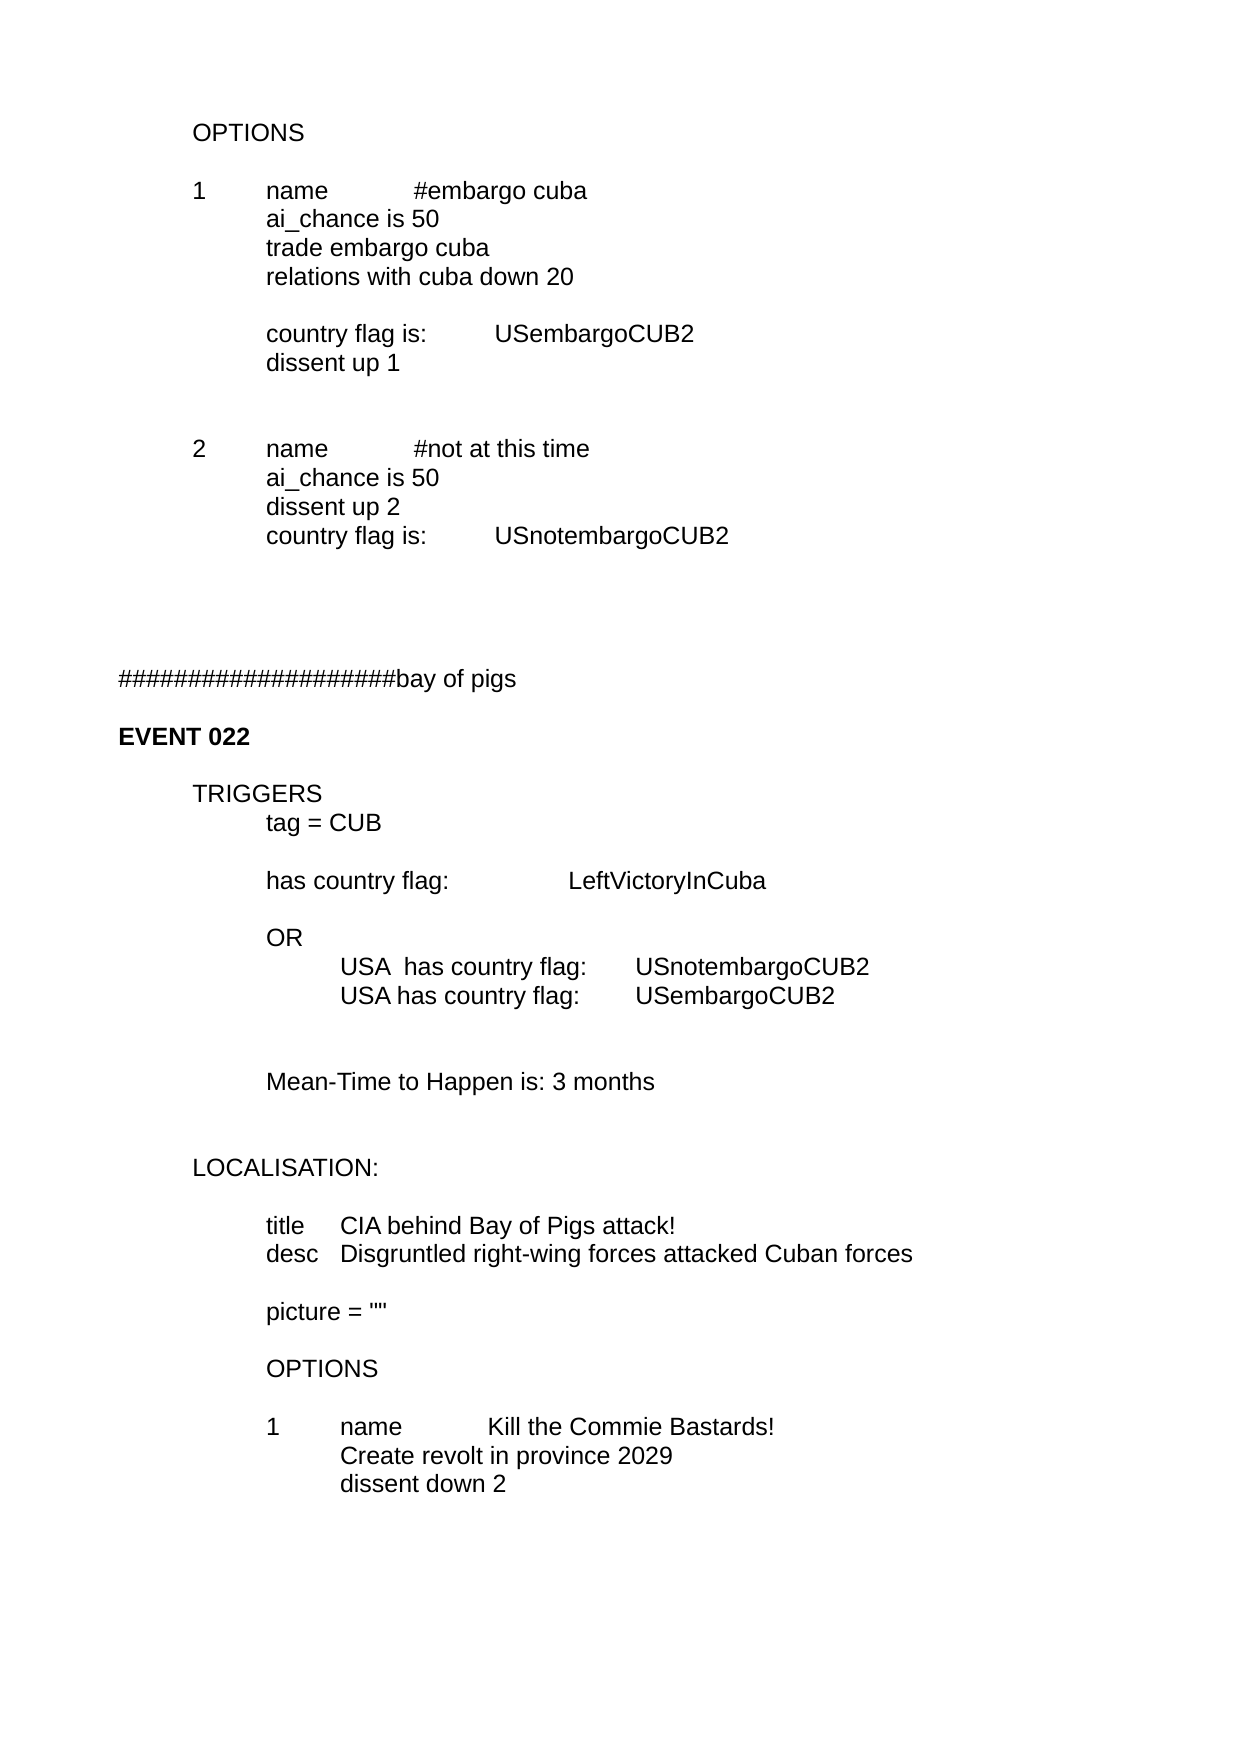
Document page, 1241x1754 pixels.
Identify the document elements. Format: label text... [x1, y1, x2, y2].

text desc Disgruntled right-wing forces attacked Cuban forces [118, 1239, 1122, 1297]
text title CIA behind Bay of Pigs attack! [118, 1211, 1122, 1239]
text has country flag: LeftVictoryInCuba [118, 866, 1122, 894]
text dissent down 2 [118, 1469, 1122, 1498]
text TRIGGERS [118, 779, 1122, 808]
text dissent up 2 [118, 492, 1122, 521]
text USA has country flag: USnotembargoCUB2 [118, 952, 1122, 981]
text Create revolt in province 2029 [118, 1441, 1122, 1469]
text ai_chance is 50 [118, 204, 1122, 233]
text relations with cuba down 20 [118, 262, 1122, 319]
text country flag is: USembargoCUB2 [118, 319, 1122, 348]
text 2 name #not at this time [118, 434, 1122, 463]
text OPTIONS [118, 1354, 1122, 1383]
text LOCALISATION: [118, 1153, 1122, 1182]
text EVENT 022 [118, 722, 1122, 751]
text ai_chance is 50 [118, 463, 1122, 492]
text USA has country flag: USembargoCUB2 [118, 981, 1122, 1009]
text 1 name Kill the Commie Bastards! [118, 1412, 1122, 1441]
text Mean-Time to Happen is: 3 months [118, 1067, 1122, 1096]
text tag = CUB [118, 808, 1122, 837]
text trade embargo cuba [118, 233, 1122, 262]
text picture = "" [118, 1297, 1122, 1326]
text country flag is: USnotembargoCUB2 [118, 521, 1122, 549]
text ####################bay of pigs [118, 664, 1122, 693]
text OR [118, 923, 1122, 952]
text OPTIONS [118, 118, 1122, 147]
text dissent up 1 [118, 348, 1122, 377]
text 1 name #embargo cuba [118, 176, 1122, 204]
